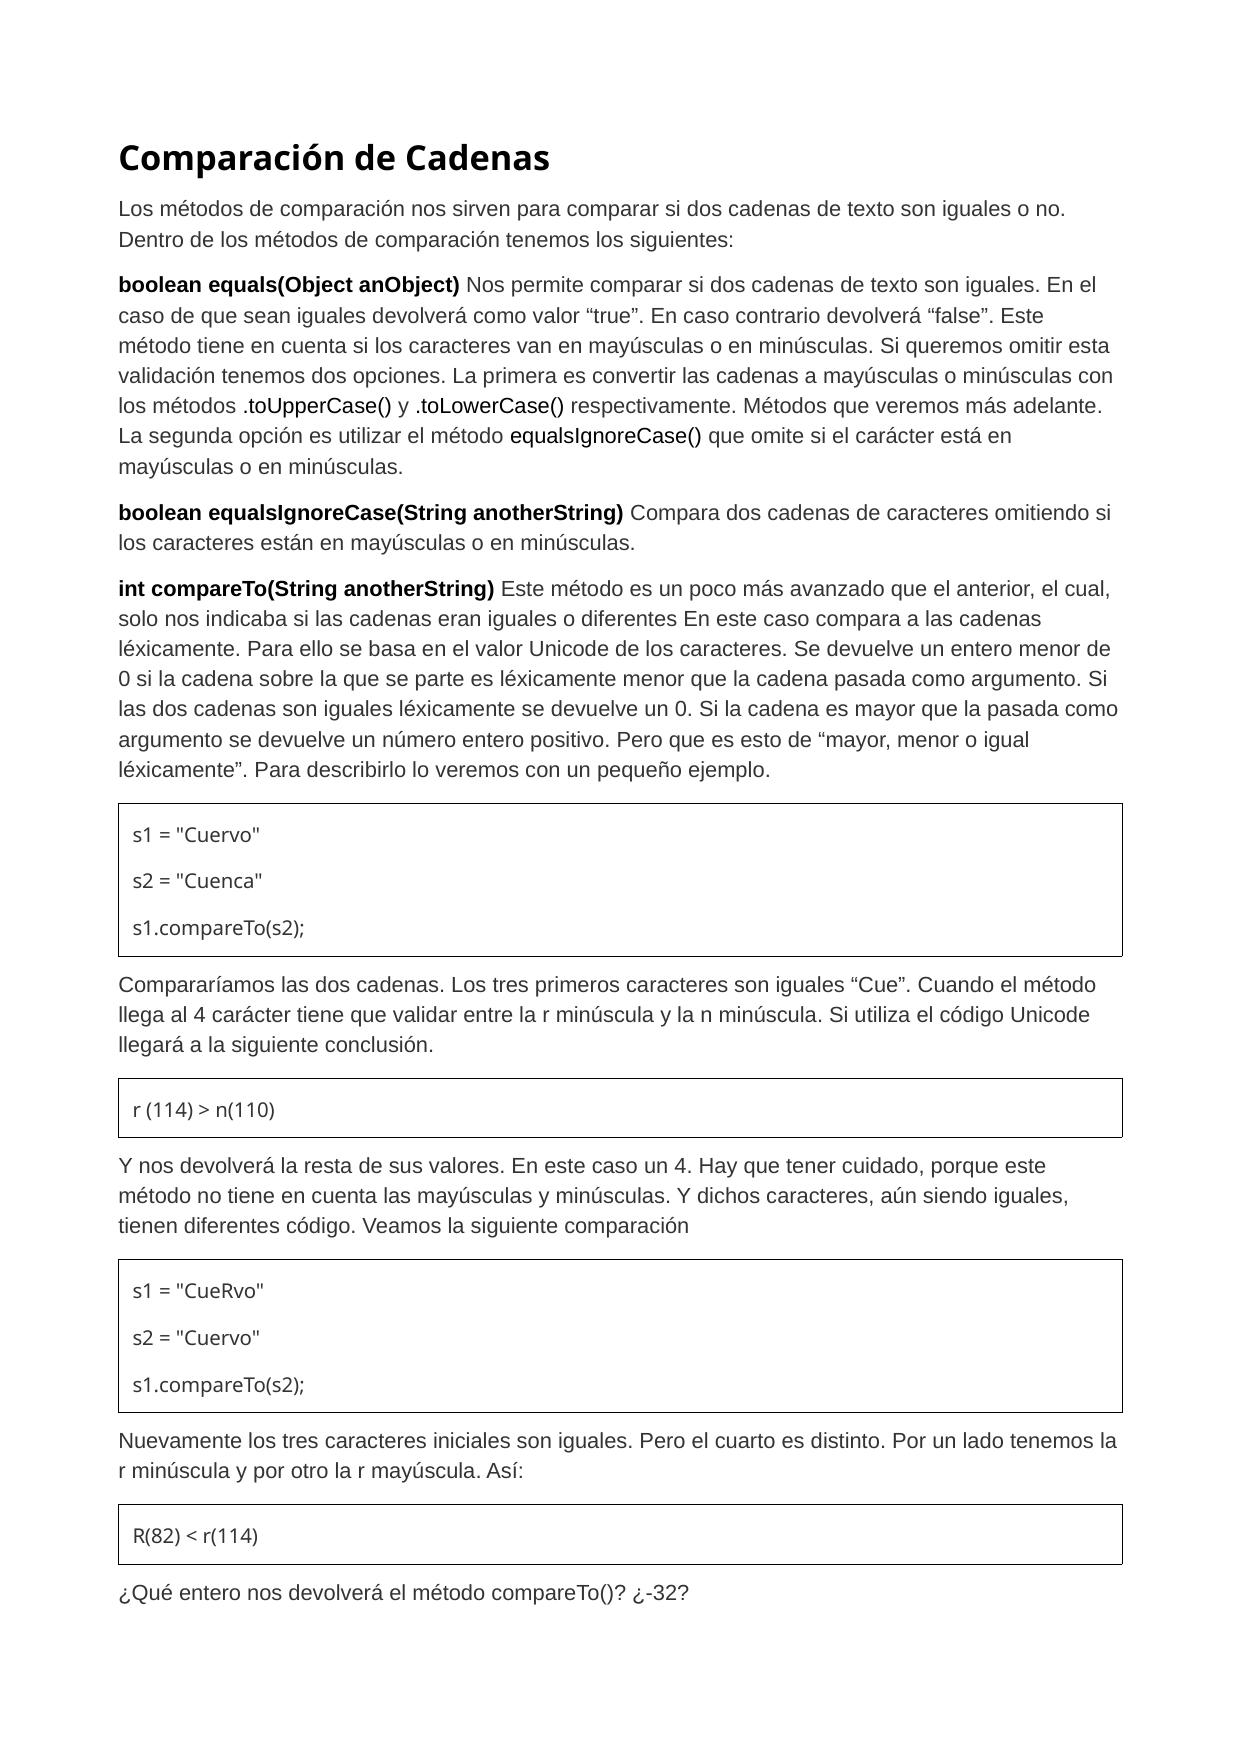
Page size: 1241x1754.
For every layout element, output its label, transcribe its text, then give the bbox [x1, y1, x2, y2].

text R(82) < r(114) [119, 1505, 1122, 1564]
text s2 = "Cuenca" [119, 849, 1122, 895]
text Los métodos de comparación nos sirven para comparar si dos cadenas de texto son iguales o no. Dentro de los métodos de comparación tenemos los siguientes: [118, 196, 1122, 252]
text r (114) > n(110) [119, 1079, 1122, 1137]
text s1.compareTo(s2); [119, 1353, 1122, 1412]
text s1 = "Cuervo" [119, 804, 1122, 848]
subtitle Comparación de Cadenas [118, 118, 1122, 181]
text s1 = "CueRvo" [119, 1260, 1122, 1304]
text boolean equalsIgnoreCase(String anotherString) Compara dos cadenas de caracteres omitiendo si los caracteres están en mayúsculas o en minúsculas. [118, 499, 1122, 555]
text ¿Qué entero nos devolverá el método compareTo()? ¿-32? [118, 1579, 1122, 1604]
text Y nos devolverá la resta de sus valores. En este caso un 4. Hay que tener cuidado, porque este método no tiene en cuenta las mayúsculas y minúsculas. Y dichos caracteres, aún siendo iguales, tienen diferentes código. Veamos la siguiente comparación [118, 1153, 1122, 1238]
text int compareTo(String anotherString) Este método es un poco más avanzado que el anterior, el cual, solo nos indicaba si las cadenas eran iguales o diferentes En este caso compara a las cadenas léxicamente. Para ello se basa en el valor Unicode de los caracteres. Se devuelve un entero menor de 0 si la cadena sobre la que se parte es léxicamente menor que la cadena pasada como argumento. Si las dos cadenas son iguales léxicamente se devuelve un 0. Si la cadena es mayor que la pasada como argumento se devuelve un número entero positivo. Pero que es esto de “mayor, menor o igual léxicamente”. Para describirlo lo veremos con un pequeño ejemplo. [118, 575, 1122, 782]
text s1.compareTo(s2); [119, 896, 1122, 956]
text Compararíamos las dos cadenas. Los tres primeros caracteres son iguales “Cue”. Cuando el método llega al 4 carácter tiene que validar entre la r minúscula y la n minúscula. Si utiliza el código Unicode llegará a la siguiente conclusión. [118, 971, 1122, 1057]
text s2 = "Cuervo" [119, 1306, 1122, 1351]
text boolean equals(Object anObject) Nos permite comparar si dos cadenas de texto son iguales. En el caso de que sean iguales devolverá como valor “true”. En caso contrario devolverá “false”. Este método tiene en cuenta si los caracteres van en mayúsculas o en minúsculas. Si queremos omitir esta validación tenemos dos opciones. La primera es convertir las cadenas a mayúsculas o minúsculas con los métodos .toUpperCase() y .toLowerCase() respectivamente. Métodos que veremos más adelante. La segunda opción es utilizar el método equalsIgnoreCase() que omite si el carácter está en mayúsculas o en minúsculas. [118, 272, 1122, 479]
text Nuevamente los tres caracteres iniciales son iguales. Pero el cuarto es distinto. Por un lado tenemos la r minúscula y por otro la r mayúscula. Así: [118, 1428, 1122, 1483]
